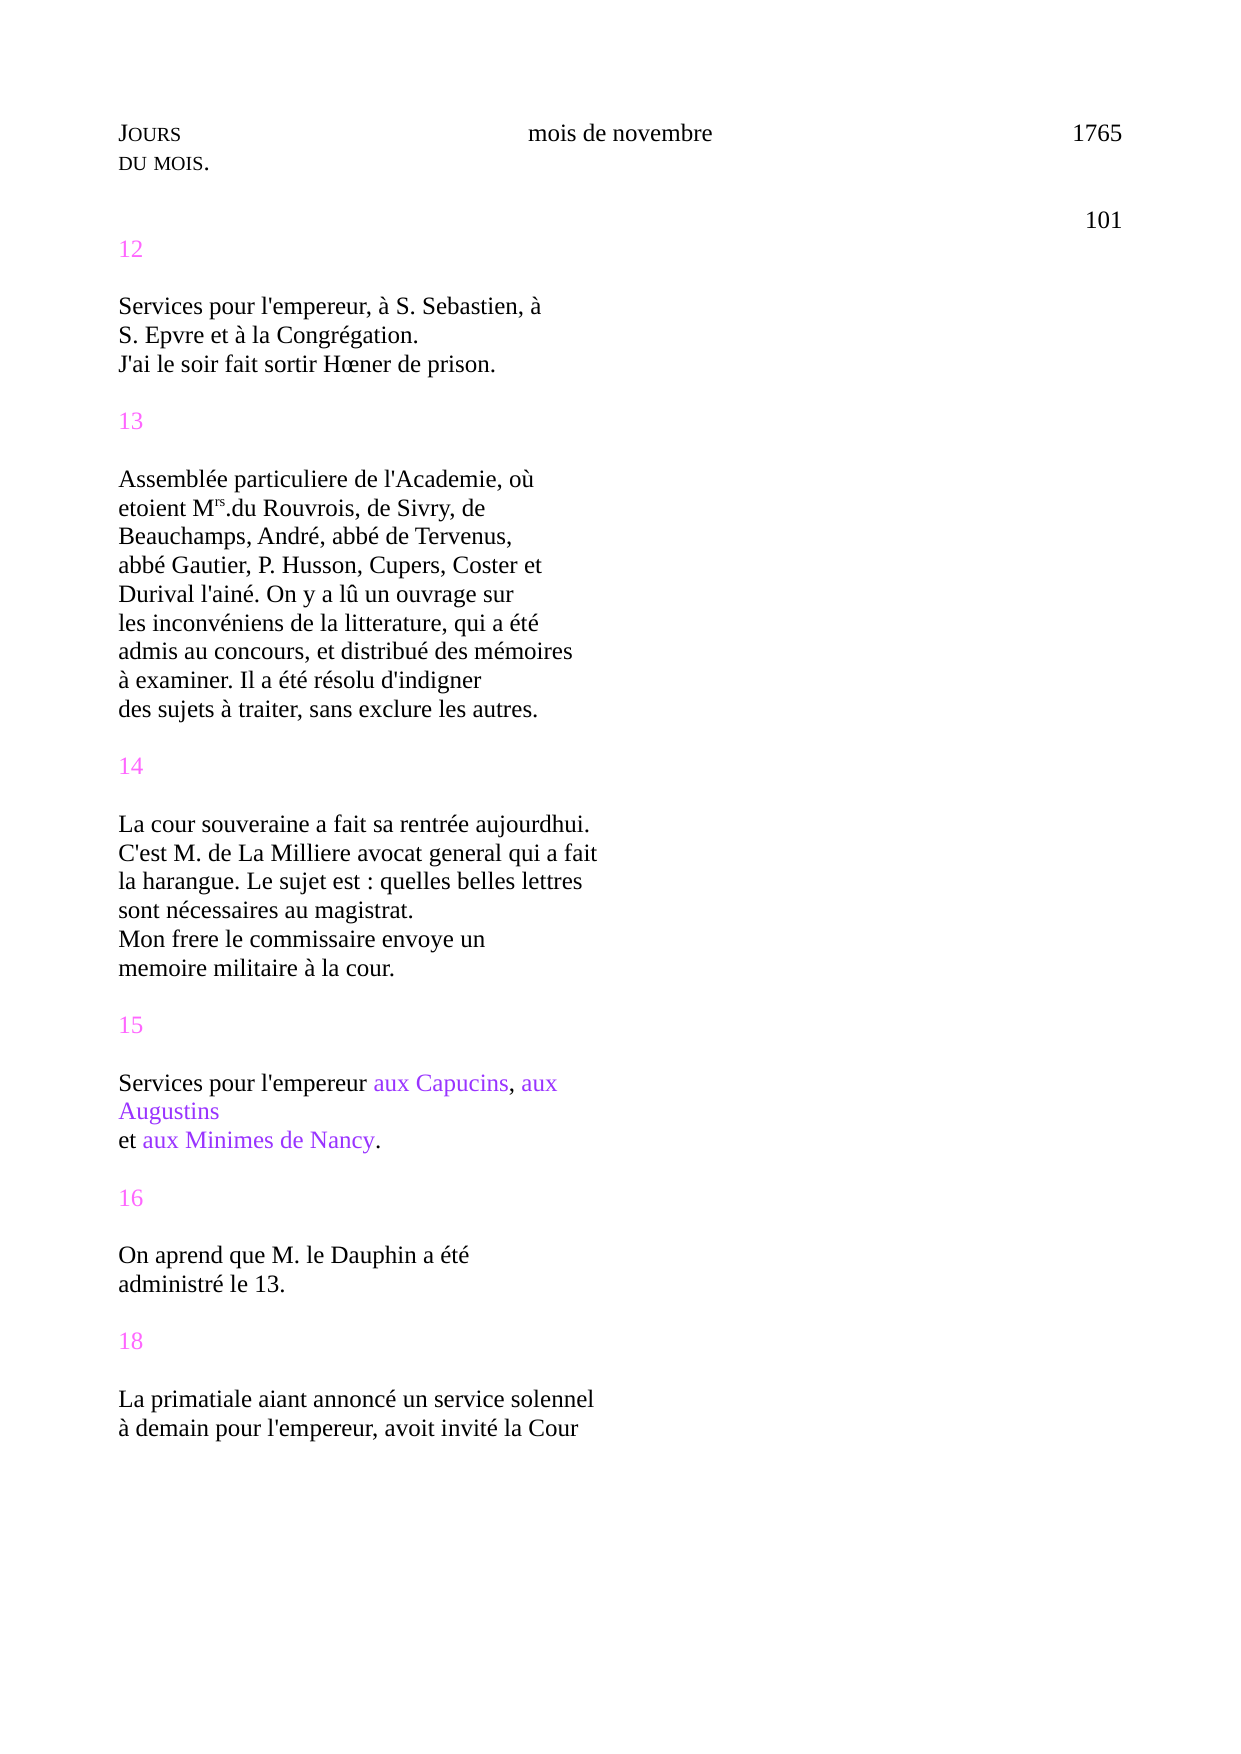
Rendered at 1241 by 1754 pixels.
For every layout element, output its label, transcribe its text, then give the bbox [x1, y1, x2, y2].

text 14 La cour souveraine a fait sa rentrée aujourdhui. C'est M. de La Milliere avocat general qui a fait la harangue. Le sujet est : quelles belles lettres sont nécessaires au magistrat. [118, 751, 1122, 924]
text 13 Assemblée particuliere de l'Academie, où etoient Mrs.du Rouvrois, de Sivry, de Beauchamps, André, abbé de Tervenus, abbé Gautier, P. Husson, Cupers, Coster et Durival l'ainé. On y a lû un ouvrage sur les inconvéniens de la litterature, qui a été admis au concours, et distribué des mémoires à examiner. Il a été résolu d'indigner des sujets à traiter, sans exclure les autres. [118, 406, 1122, 723]
text 16 On aprend que M. le Dauphin a été administré le 13. [118, 1183, 1122, 1298]
text 15 Services pour l'empereur aux Capucins, aux Augustins et aux Minimes de Nancy. [118, 1010, 1122, 1154]
text J'ai le soir fait sortir Hœner de prison. [118, 349, 1122, 378]
text 12 Services pour l'empereur, à S. Sebastien, à S. Epvre et à la Congrégation. [118, 234, 1122, 349]
text Mon frere le commissaire envoye un memoire militaire à la cour. [118, 924, 1122, 981]
text 101 [118, 205, 1122, 234]
text 18 La primatiale aiant annoncé un service solennel à demain pour l'empereur, avoit invité la Cour [118, 1326, 1122, 1441]
